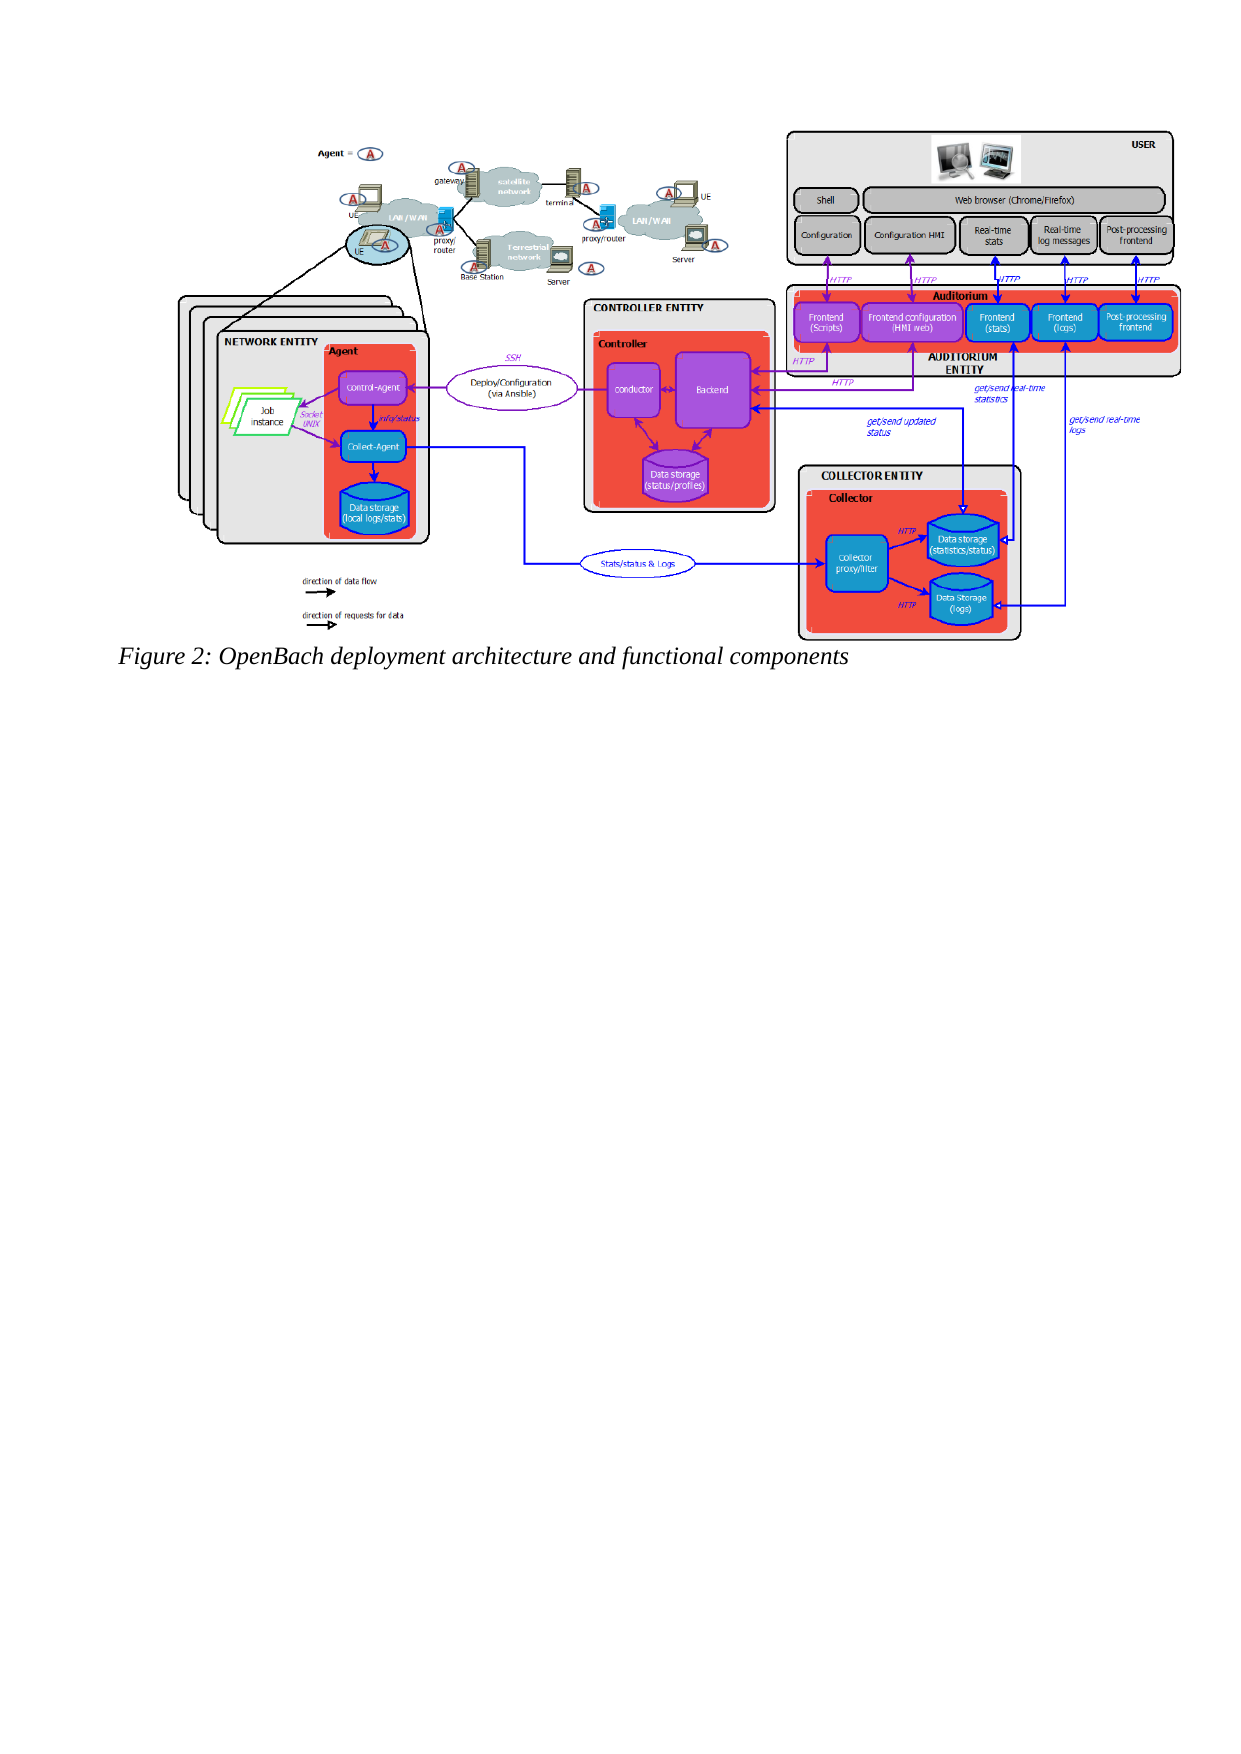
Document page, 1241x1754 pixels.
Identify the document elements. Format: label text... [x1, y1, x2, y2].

text Figure 2: OpenBach deployment architecture and functional components [118, 131, 1240, 670]
picture [177, 130, 1182, 641]
